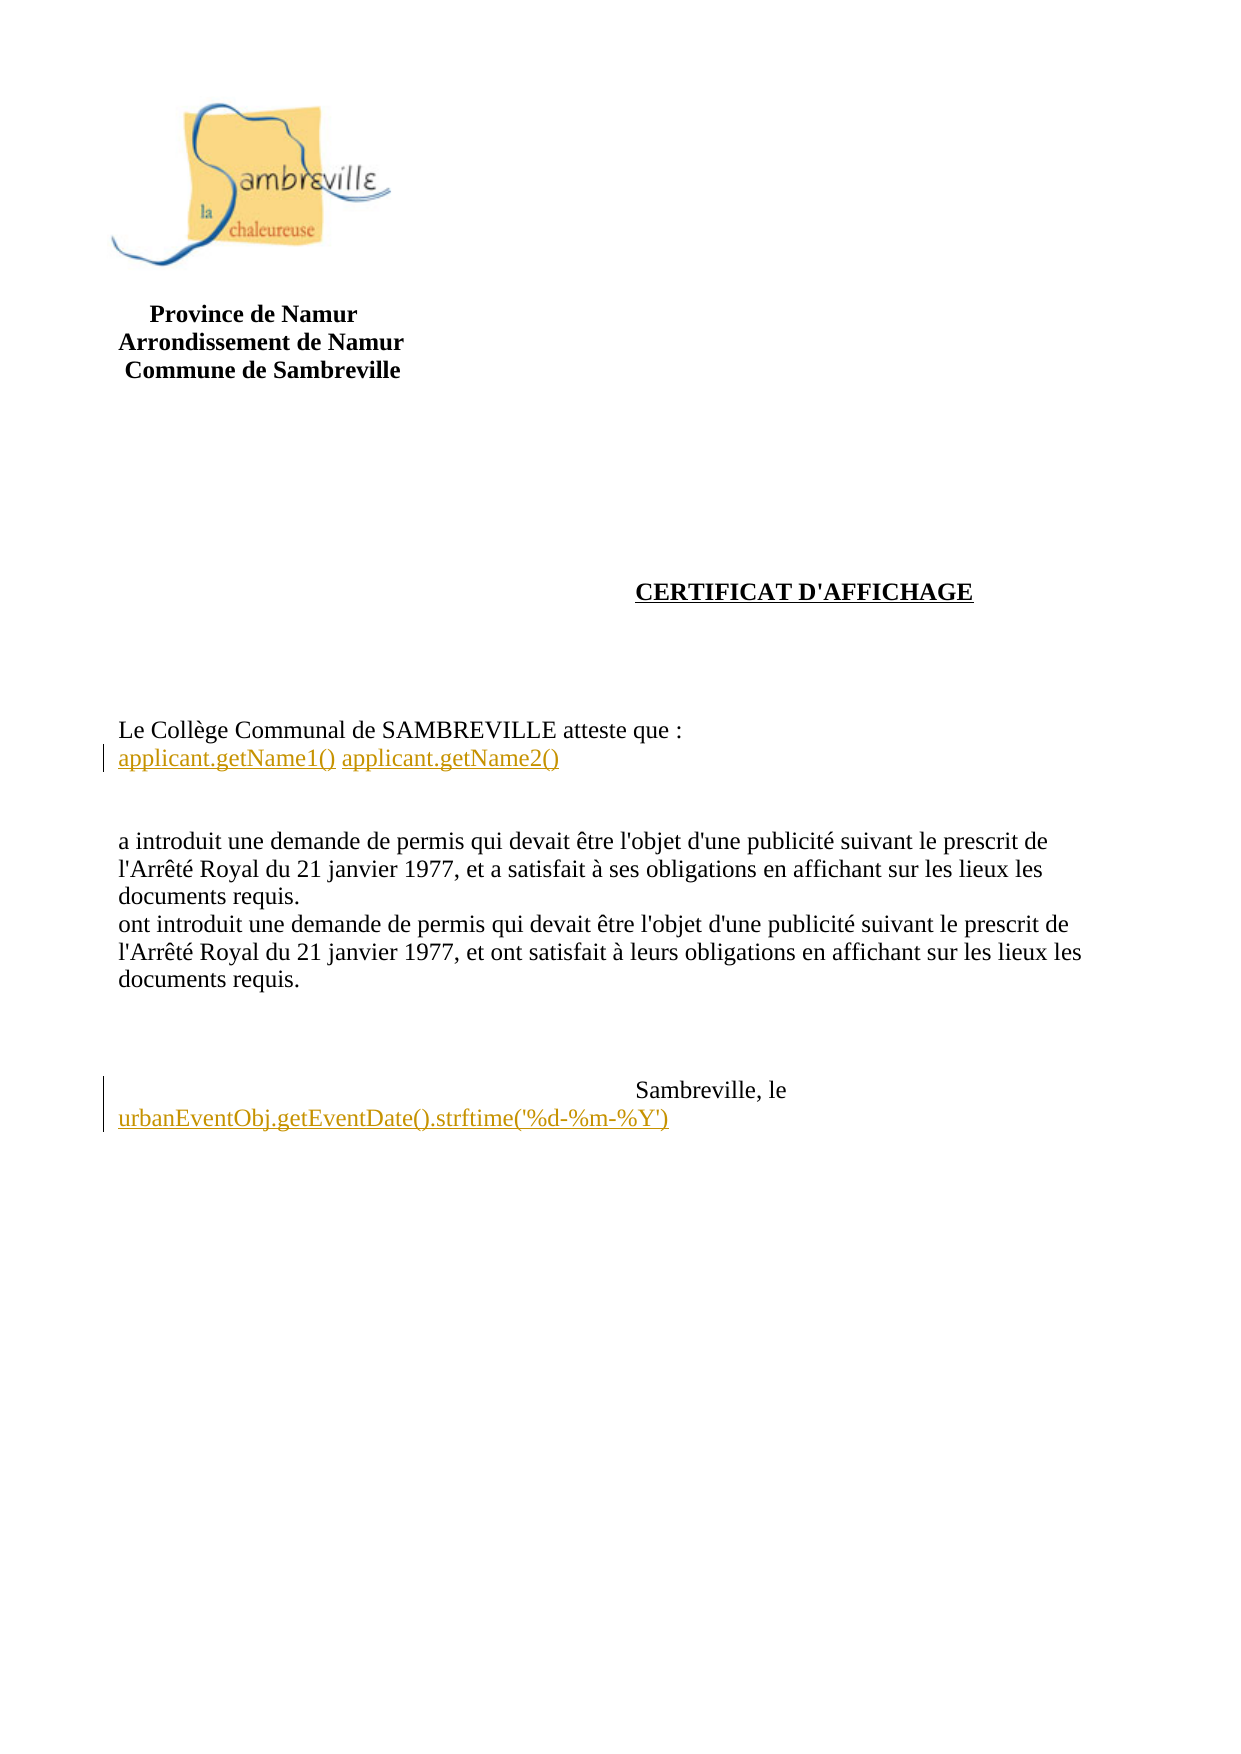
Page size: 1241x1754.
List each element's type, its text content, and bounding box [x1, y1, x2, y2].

text Arrondissement de Namur [118, 328, 1122, 356]
picture [106, 96, 403, 273]
text a introduit une demande de permis qui devait être l'objet d'une publicité suivant le prescrit de l'Arrêté Royal du 21 janvier 1977, et a satisfait à ses obligations en affichant sur les lieux les documents requis. [118, 827, 1122, 910]
text CERTIFICAT D'AFFICHAGE [118, 578, 1122, 605]
text Sambreville, le urbanEventObj.getEventDate().strftime('%d-%m-%Y') [118, 1076, 1122, 1132]
text Le Collège Communal de SAMBREVILLE atteste que : [118, 716, 1122, 744]
table_header applicant.getName1() applicant.getName2() [118, 744, 1123, 772]
text Province de Namur [118, 301, 1122, 328]
text ont introduit une demande de permis qui devait être l'objet d'une publicité suivant le prescrit de l'Arrêté Royal du 21 janvier 1977, et ont satisfait à leurs obligations en affichant sur les lieux les documents requis. [118, 910, 1122, 993]
text Commune de Sambreville [118, 356, 1122, 384]
